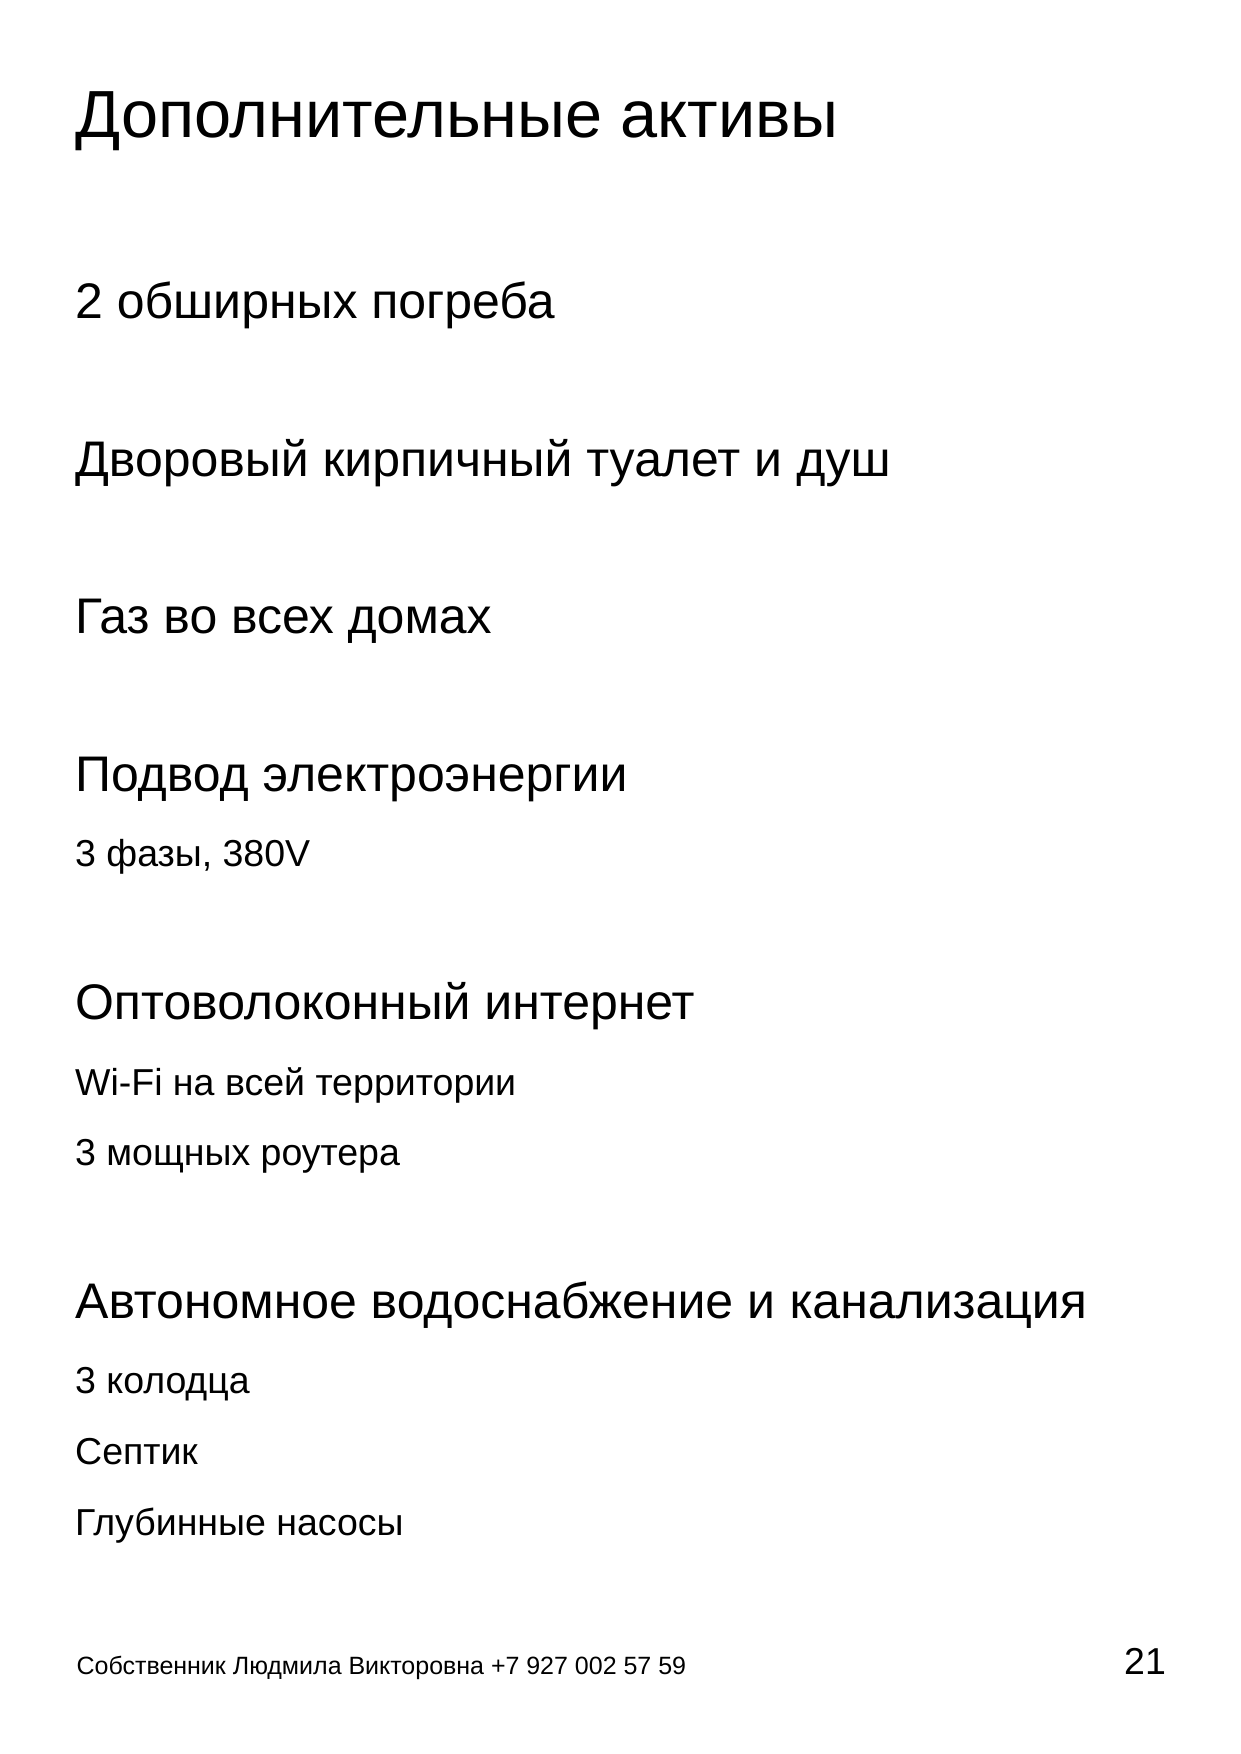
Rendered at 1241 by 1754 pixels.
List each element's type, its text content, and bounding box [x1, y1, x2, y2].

subtitle Дворовый кирпичный туалет и душ [75, 429, 1166, 486]
subtitle Оптоволоконный интернет [75, 973, 1166, 1030]
subtitle Газ во всех домах [75, 587, 1166, 644]
subtitle 2 обширных погреба [75, 271, 1166, 329]
text Глубинные насосы [75, 1500, 1166, 1543]
subtitle Подвод электроэнергии [75, 744, 1166, 802]
subtitle Дополнительные активы [75, 75, 1166, 152]
text Wi-Fi на всей территории [75, 1060, 1166, 1103]
text 3 колодца [75, 1359, 1166, 1402]
subtitle Автономное водоснабжение и канализация [75, 1272, 1166, 1329]
text 3 мощных роутера [75, 1130, 1166, 1173]
text Септик [75, 1429, 1166, 1472]
text 3 фазы, 380V [75, 831, 1166, 874]
